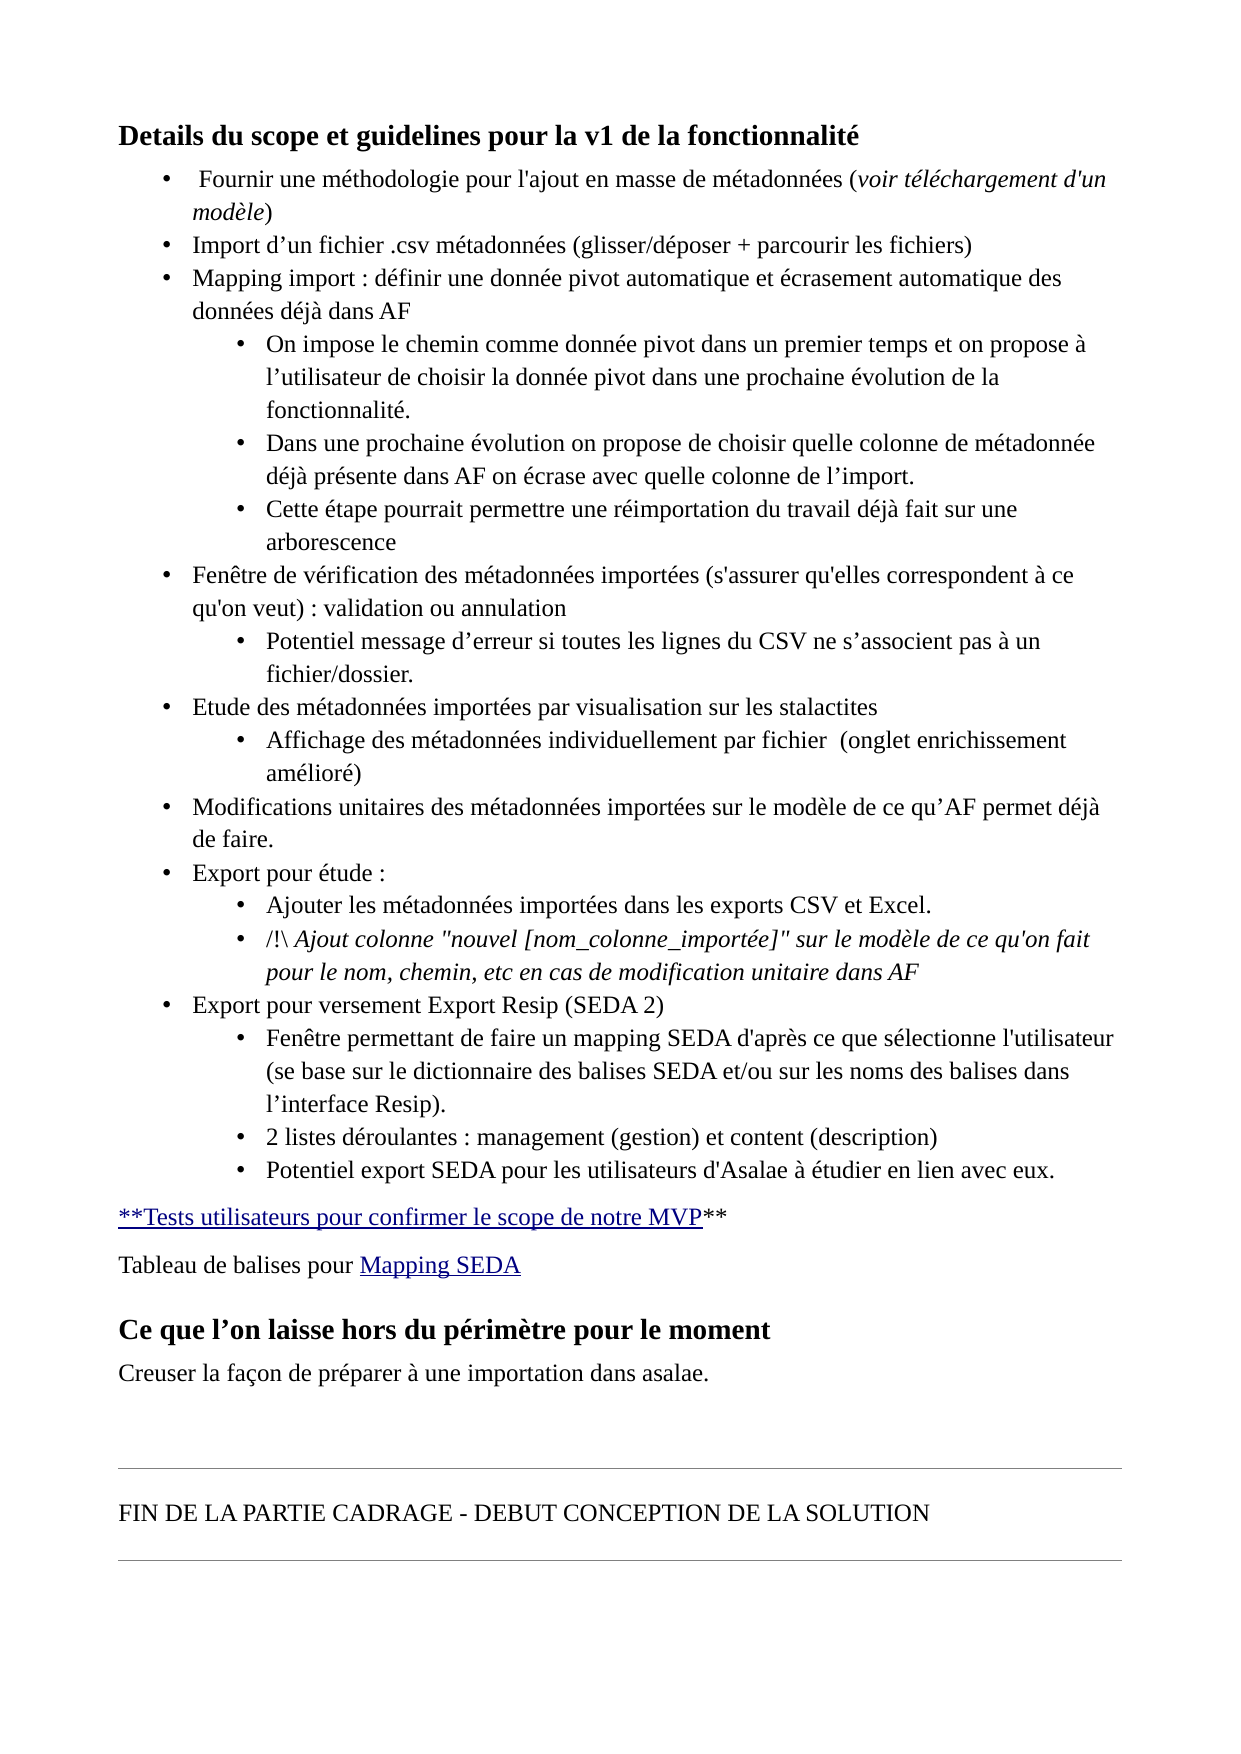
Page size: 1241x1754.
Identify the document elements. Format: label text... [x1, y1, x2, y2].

list On impose le chemin comme donnée pivot dans un premier temps et on propose à l’utilisateur de choisir la donnée pivot dans une prochaine évolution de la fonctionnalité. [236, 329, 1122, 424]
list /!\ Ajout colonne "nouvel [nom_colonne_importée]" sur le modèle de ce qu'on fait pour le nom, chemin, etc en cas de modification unitaire dans AF [236, 924, 1122, 985]
list Etude des métadonnées importées par visualisation sur les stalactites [162, 692, 1122, 721]
list Fournir une méthodologie pour l'ajout en masse de métadonnées (voir téléchargement d'un modèle) [162, 164, 1122, 226]
text Creuser la façon de préparer à une importation dans asalae. [118, 1358, 1122, 1387]
text **Tests utilisateurs pour confirmer le scope de notre MVP** [118, 1202, 1122, 1231]
list Ajouter les métadonnées importées dans les exports CSV et Excel. [236, 891, 1122, 919]
list 2 listes déroulantes : management (gestion) et content (description) [236, 1122, 1122, 1151]
list Fenêtre permettant de faire un mapping SEDA d'après ce que sélectionne l'utilisateur (se base sur le dictionnaire des balises SEDA et/ou sur les noms des balises dans l’interface Resip). [236, 1023, 1122, 1117]
list Fenêtre de vérification des métadonnées importées (s'assurer qu'elles correspondent à ce qu'on veut) : validation ou annulation [162, 560, 1122, 622]
list Modifications unitaires des métadonnées importées sur le modèle de ce qu’AF permet déjà de faire. [162, 792, 1122, 853]
list Affichage des métadonnées individuellement par fichier (onglet enrichissement amélioré) [236, 726, 1122, 787]
list Potentiel export SEDA pour les utilisateurs d'Asalae à étudier en lien avec eux. [236, 1155, 1122, 1183]
list Export pour étude : [162, 858, 1122, 886]
text Tableau de balises pour Mapping SEDA [118, 1250, 1122, 1279]
list Potentiel message d’erreur si toutes les lignes du CSV ne s’associent pas à un fichier/dossier. [236, 626, 1122, 688]
text FIN DE LA PARTIE CADRAGE - DEBUT CONCEPTION DE LA SOLUTION [118, 1498, 1122, 1526]
list Cette étape pourrait permettre une réimportation du travail déjà fait sur une arborescence [236, 494, 1122, 556]
list Mapping import : définir une donnée pivot automatique et écrasement automatique des données déjà dans AF [162, 263, 1122, 325]
list Export pour versement Export Resip (SEDA 2) [162, 990, 1122, 1018]
subtitle Details du scope et guidelines pour la v1 de la fonctionnalité [118, 118, 1122, 152]
list Import d’un fichier .csv métadonnées (glisser/déposer + parcourir les fichiers) [162, 230, 1122, 259]
list Dans une prochaine évolution on propose de choisir quelle colonne de métadonnée déjà présente dans AF on écrase avec quelle colonne de l’import. [236, 428, 1122, 490]
subtitle Ce que l’on laisse hors du périmètre pour le moment [118, 1312, 1122, 1346]
